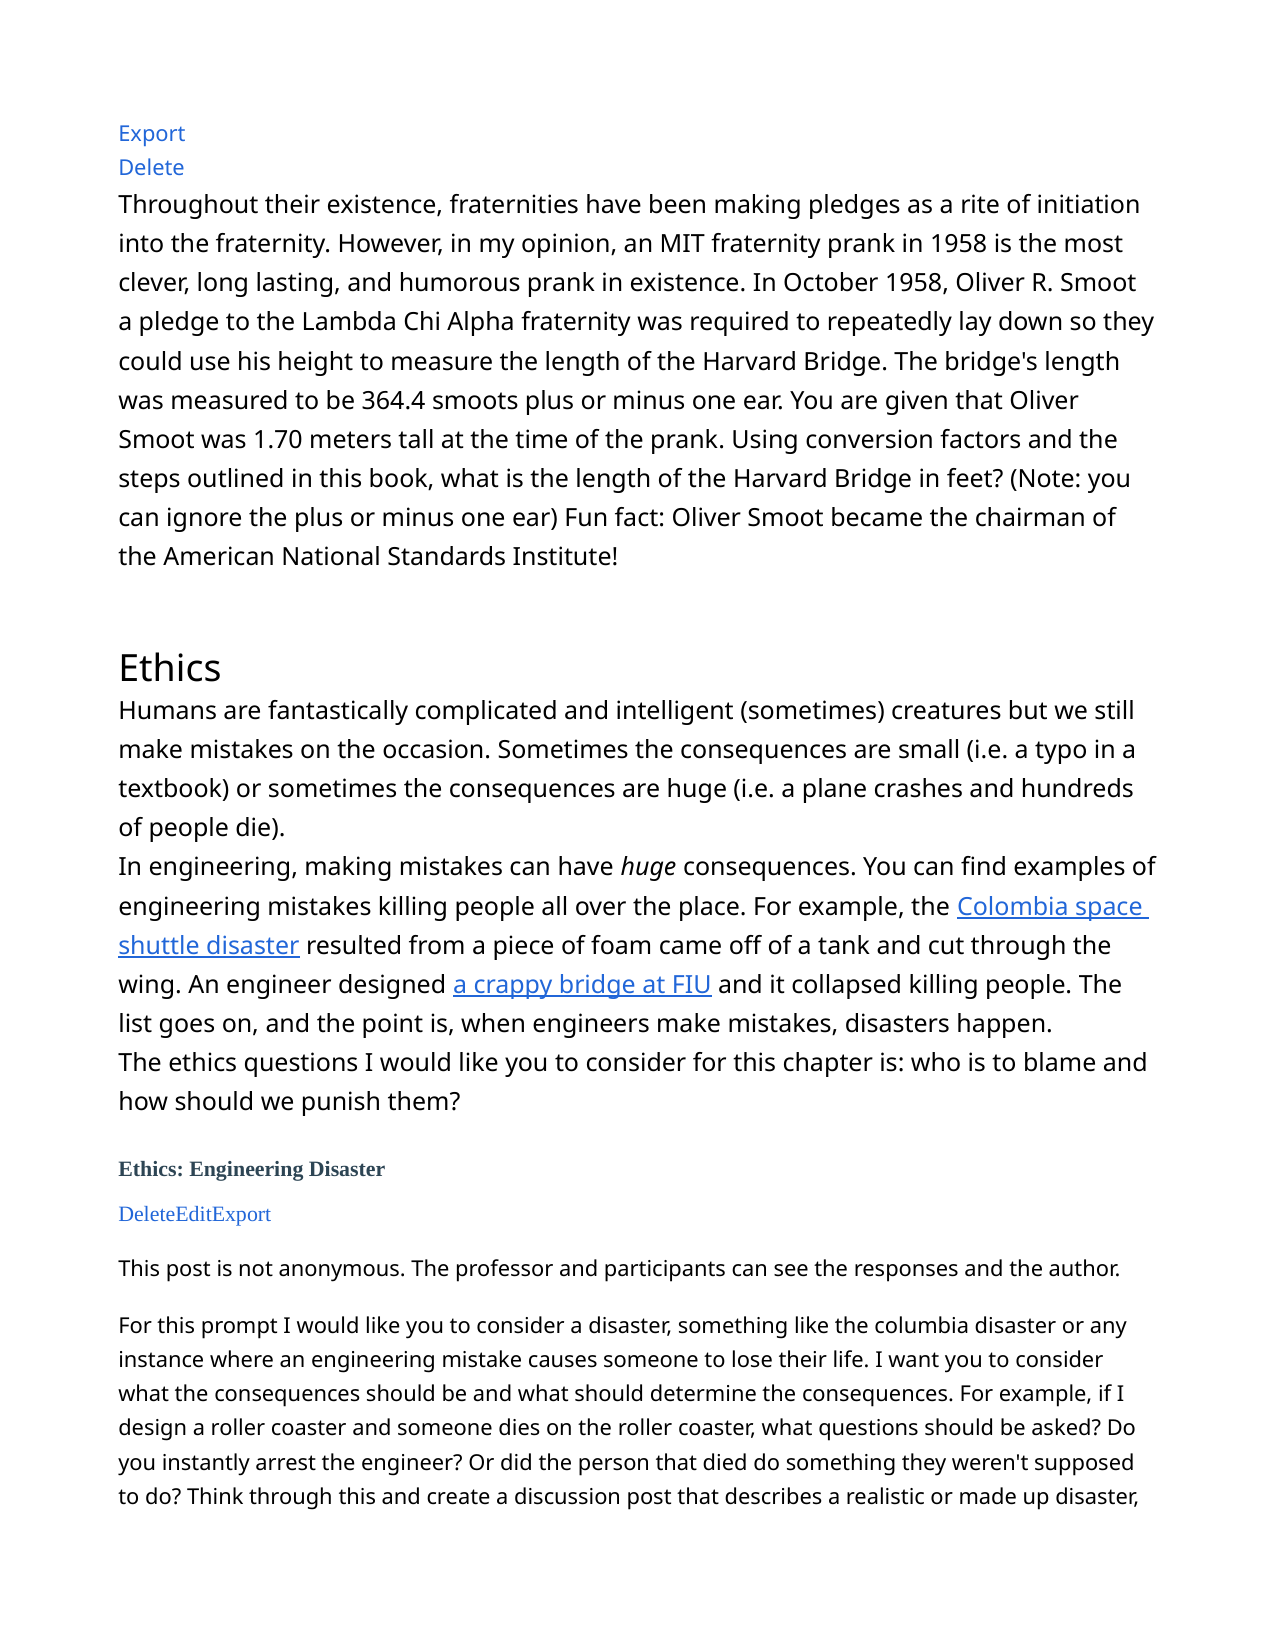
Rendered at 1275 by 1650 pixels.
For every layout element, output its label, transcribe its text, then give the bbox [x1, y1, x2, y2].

text Ethics: Engineering Disaster [118, 1156, 1141, 1181]
text Delete [118, 152, 1157, 182]
text For this prompt I would like you to consider a disaster, something like the columbia disaster or any instance where an engineering mistake causes someone to lose their life. I want you to consider what the consequences should be and what should determine the consequences. For example, if I design a roller coaster and someone dies on the roller coaster, what questions should be asked? Do you instantly arrest the engineer? Or did the person that died do something they weren't supposed to do? Think through this and create a discussion post that describes a realistic or made up disaster, [118, 1310, 1157, 1510]
text This post is not anonymous. The professor and participants can see the responses and the author. [118, 1253, 1157, 1283]
text Export [118, 118, 1157, 148]
text Throughout their existence, fraternities have been making pledges as a rite of initiation into the fraternity. However, in my opinion, an MIT fraternity prank in 1958 is the most clever, long lasting, and humorous prank in existence. In October 1958, Oliver R. Smoot a pledge to the Lambda Chi Alpha fraternity was required to repeatedly lay down so they could use his height to measure the length of the Harvard Bridge. The bridge's length was measured to be 364.4 smoots plus or minus one ear. You are given that Oliver Smoot was 1.70 meters tall at the time of the prank. Using conversion factors and the steps outlined in this book, what is the length of the Harvard Bridge in feet? (Note: you can ignore the plus or minus one ear) Fun fact: Oliver Smoot became the chairman of the American National Standards Institute! [118, 186, 1157, 573]
text Humans are fantastically complicated and intelligent (sometimes) creatures but we still make mistakes on the occasion. Sometimes the consequences are small (i.e. a typo in a textbook) or sometimes the consequences are huge (i.e. a plane crashes and hundreds of people die). [118, 692, 1157, 844]
text The ethics questions I would like you to consider for this chapter is: who is to blame and how should we punish them? [118, 1045, 1157, 1118]
text DeleteEditExport [118, 1201, 1157, 1226]
subtitle Ethics [118, 641, 1157, 692]
text In engineering, making mistakes can have huge consequences. You can find examples of engineering mistakes killing people all over the place. For example, the Colombia space shuttle disaster resulted from a piece of foam came off of a tank and cut through the wing. An engineer designed a crappy bridge at FIU and it collapsed killing people. The list goes on, and the point is, when engineers make mistakes, disasters happen. [118, 849, 1157, 1040]
